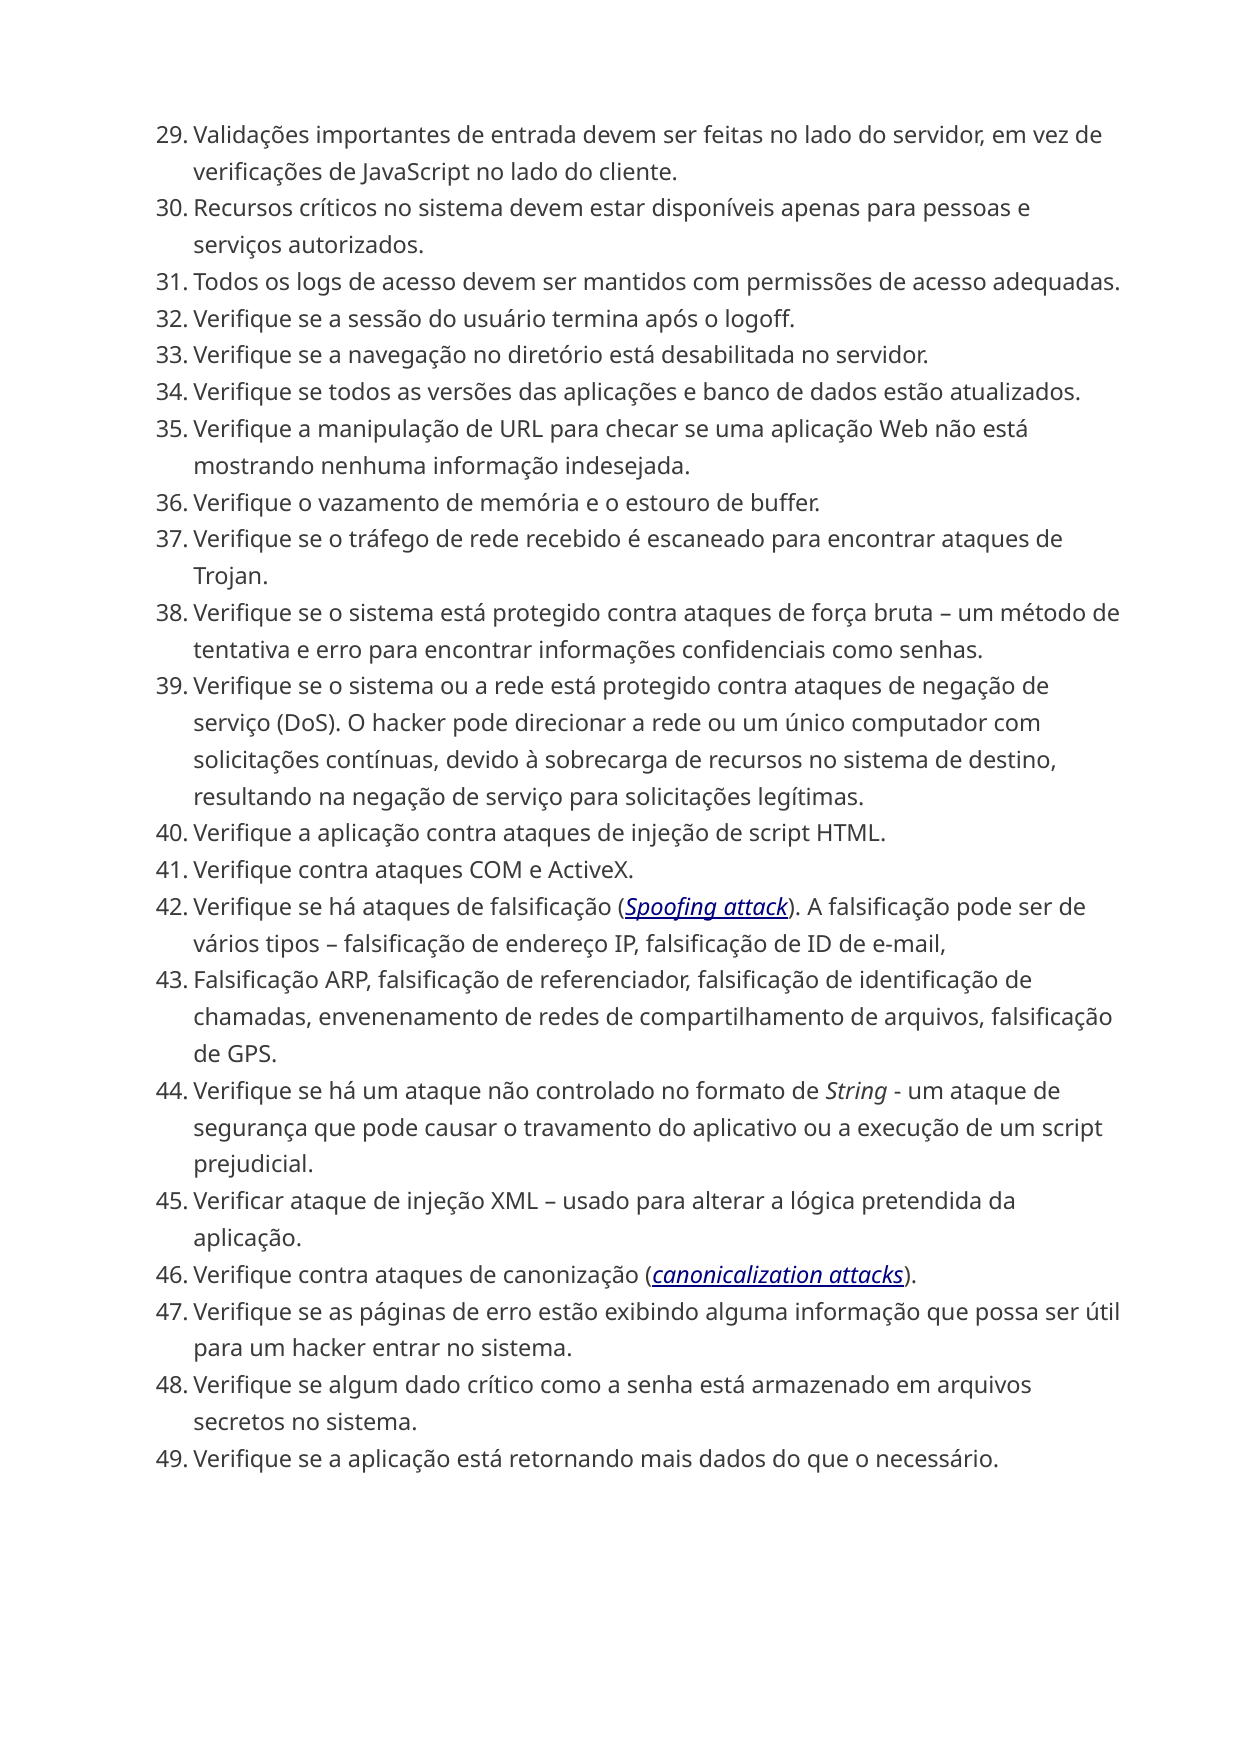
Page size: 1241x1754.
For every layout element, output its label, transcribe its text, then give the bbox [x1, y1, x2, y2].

list Verifique se há ataques de falsificação (Spoofing attack). A falsificação pode ser de vários tipos – falsificação de endereço IP, falsificação de ID de e-mail, [156, 890, 1122, 959]
list Verifique a aplicação contra ataques de injeção de script HTML. [156, 817, 1122, 849]
list Verifique se a aplicação está retornando mais dados do que o necessário. [156, 1442, 1122, 1474]
list Verifique se o sistema ou a rede está protegido contra ataques de negação de serviço (DoS). O hacker pode direcionar a rede ou um único computador com solicitações contínuas, devido à sobrecarga de recursos no sistema de destino, resultando na negação de serviço para solicitações legítimas. [156, 670, 1122, 812]
list Todos os logs de acesso devem ser mantidos com permissões de acesso adequadas. [156, 265, 1122, 297]
list Validações importantes de entrada devem ser feitas no lado do servidor, em vez de verificações de JavaScript no lado do cliente. [156, 118, 1122, 187]
list Verifique o vazamento de memória e o estouro de buffer. [156, 486, 1122, 518]
list Verifique se algum dado crítico como a senha está armazenado em arquivos secretos no sistema. [156, 1368, 1122, 1437]
list Verifique se a navegação no diretório está desabilitada no servidor. [156, 339, 1122, 371]
list Verificar ataque de injeção XML – usado para alterar a lógica pretendida da aplicação. [156, 1184, 1122, 1253]
list Verifique se o sistema está protegido contra ataques de força bruta – um método de tentativa e erro para encontrar informações confidenciais como senhas. [156, 596, 1122, 665]
list Verifique se a sessão do usuário termina após o logoff. [156, 302, 1122, 334]
list Verifique contra ataques COM e ActiveX. [156, 853, 1122, 886]
list Verifique se todos as versões das aplicações e banco de dados estão atualizados. [156, 376, 1122, 407]
list Recursos críticos no sistema devem estar disponíveis apenas para pessoas e serviços autorizados. [156, 192, 1122, 260]
list Verifique contra ataques de canonização (canonicalization attacks). [156, 1258, 1122, 1290]
list Verifique se o tráfego de rede recebido é escaneado para encontrar ataques de Trojan. [156, 523, 1122, 591]
list Verifique se as páginas de erro estão exibindo alguma informação que possa ser útil para um hacker entrar no sistema. [156, 1295, 1122, 1363]
list Falsificação ARP, falsificação de referenciador, falsificação de identificação de chamadas, envenenamento de redes de compartilhamento de arquivos, falsificação de GPS. [156, 964, 1122, 1069]
list Verifique se há um ataque não controlado no formato de String - um ataque de segurança que pode causar o travamento do aplicativo ou a execução de um script prejudicial. [156, 1074, 1122, 1180]
list Verifique a manipulação de URL para checar se uma aplicação Web não está mostrando nenhuma informação indesejada. [156, 412, 1122, 481]
